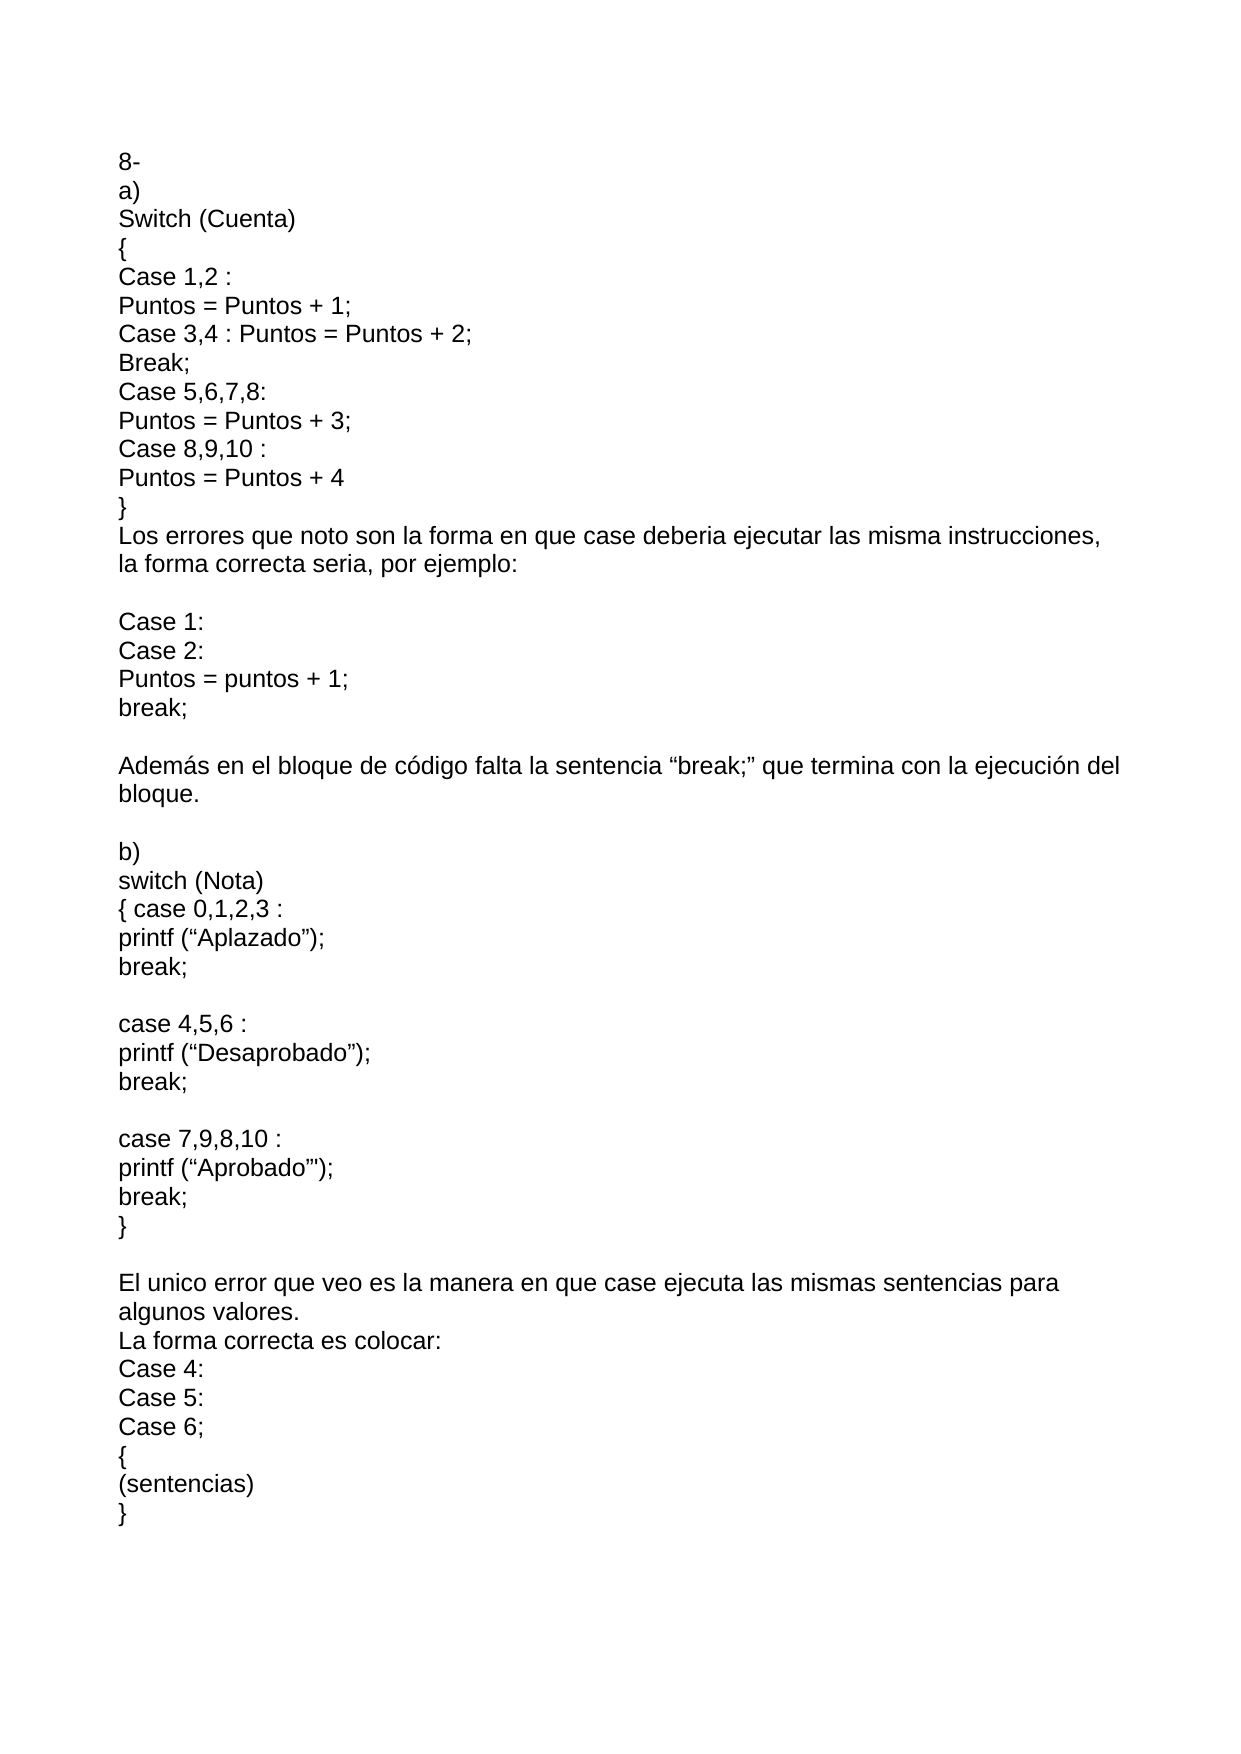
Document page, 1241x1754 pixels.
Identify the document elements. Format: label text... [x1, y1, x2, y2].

text break; [118, 1182, 1122, 1211]
text { case 0,1,2,3 : [118, 894, 1122, 923]
text 8- a) [118, 147, 1122, 204]
text Case 5,6,7,8: [118, 377, 1122, 406]
text Además en el bloque de código falta la sentencia “break;” que termina con la ejecución del bloque. b) switch (Nota) [118, 751, 1122, 894]
text } [118, 1498, 1122, 1527]
text Break; [118, 348, 1122, 377]
text Switch (Cuenta) [118, 204, 1122, 233]
text Case 1,2 : [118, 262, 1122, 291]
text printf (“Aplazado”); [118, 923, 1122, 952]
text Case 2: Puntos = puntos + 1; break; [118, 636, 1122, 722]
text { [118, 233, 1122, 262]
text Puntos = Puntos + 4 [118, 463, 1122, 492]
text } Los errores que noto son la forma en que case deberia ejecutar las misma instrucciones, la forma correcta seria, por ejemplo: [118, 492, 1122, 607]
text (sentencias) [118, 1469, 1122, 1498]
text case 7,9,8,10 : [118, 1124, 1122, 1153]
text printf (“Desaprobado”); [118, 1038, 1122, 1067]
text break; [118, 952, 1122, 981]
text Puntos = Puntos + 1; [118, 291, 1122, 319]
text printf (“Aprobado”'); [118, 1153, 1122, 1182]
text case 4,5,6 : [118, 1009, 1122, 1038]
text Puntos = Puntos + 3; [118, 406, 1122, 434]
text } El unico error que veo es la manera en que case ejecuta las mismas sentencias para algunos valores. La forma correcta es colocar: Case 4: Case 5: Case 6; { [118, 1211, 1122, 1469]
text break; [118, 1067, 1122, 1096]
text Case 1: [118, 607, 1122, 636]
text Case 8,9,10 : [118, 434, 1122, 463]
text Case 3,4 : Puntos = Puntos + 2; [118, 319, 1122, 348]
